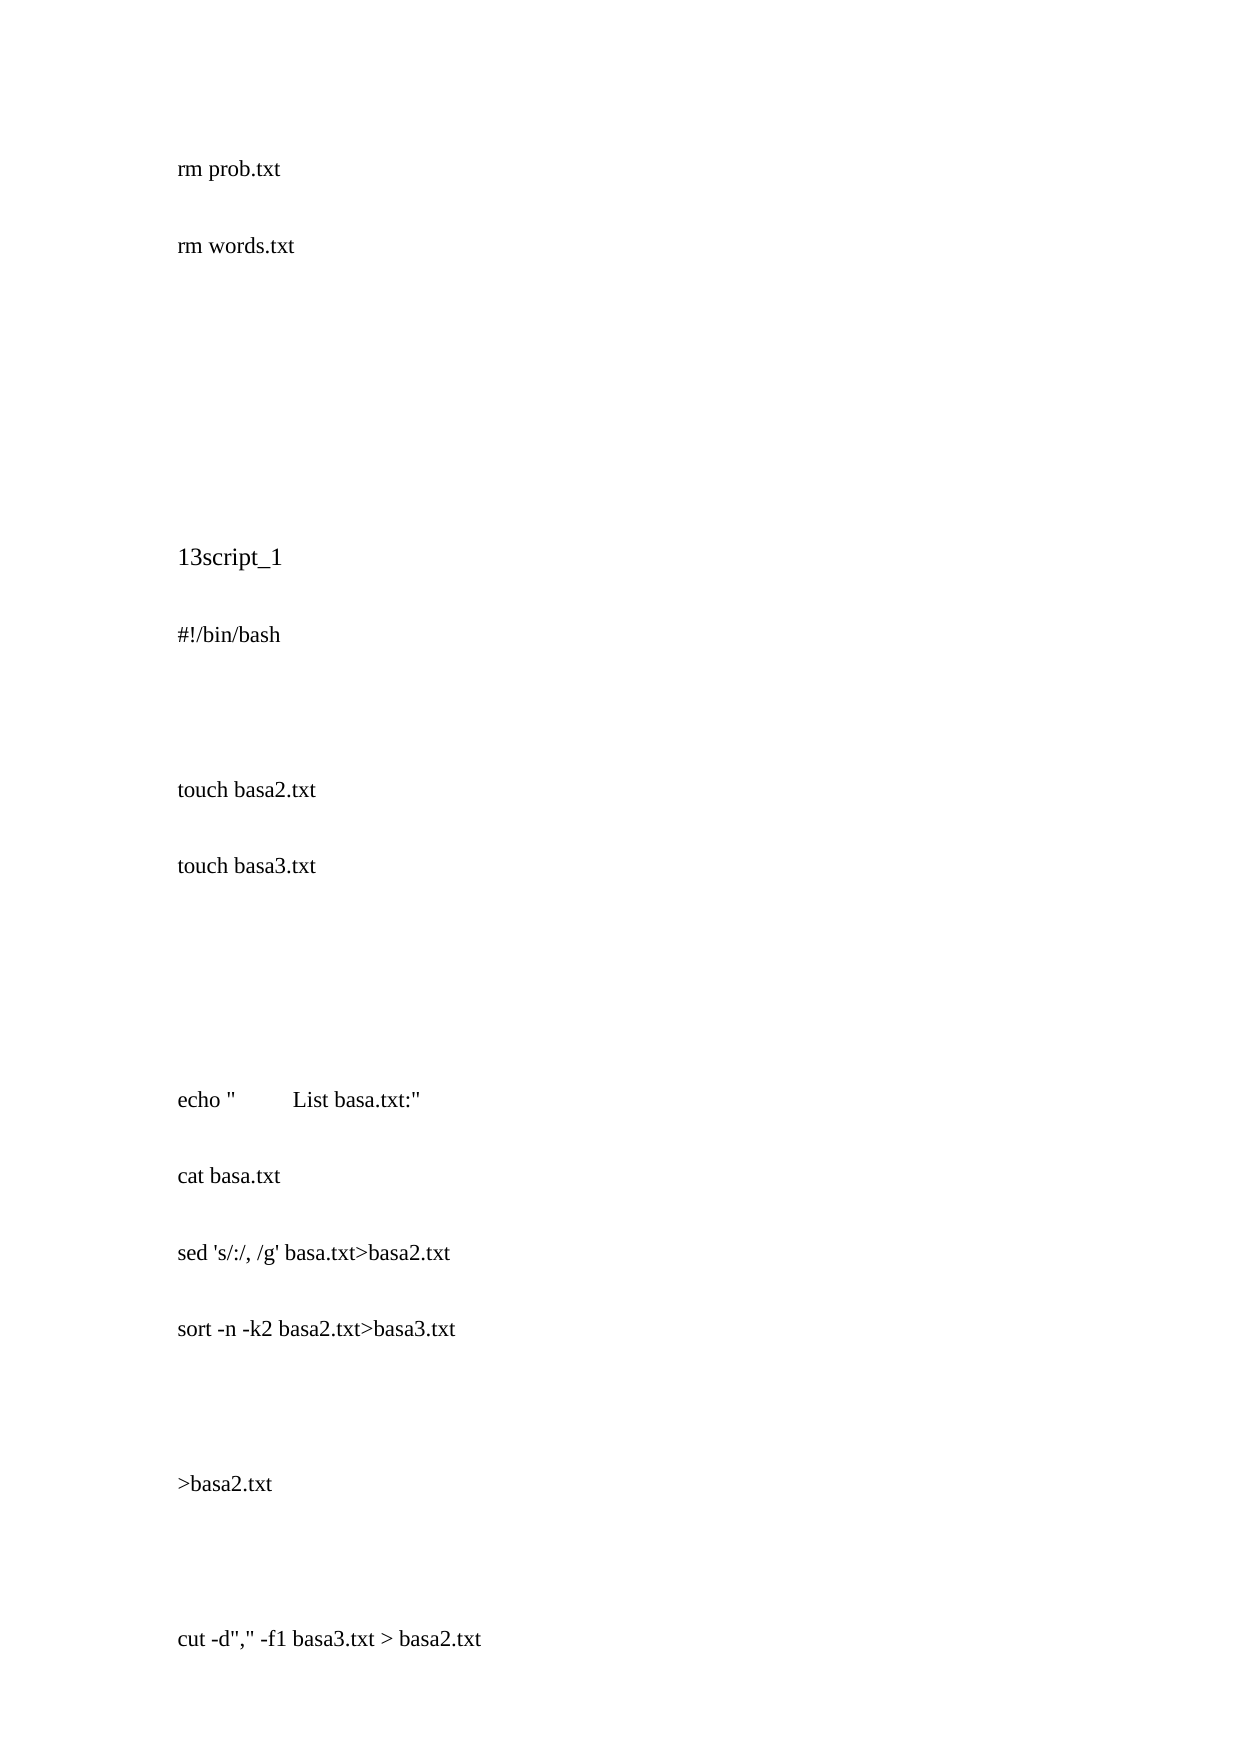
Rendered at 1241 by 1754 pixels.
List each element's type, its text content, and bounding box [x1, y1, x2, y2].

text sort -n -k2 basa2.txt>basa3.txt [177, 1315, 1181, 1341]
text sed 's/:/, /g' basa.txt>basa2.txt [177, 1239, 1181, 1265]
text touch basa2.txt [177, 776, 1181, 802]
list script_1 [177, 542, 1181, 571]
text >basa2.txt [177, 1470, 1181, 1496]
text cat basa.txt [177, 1162, 1181, 1189]
text cut -d"," -f1 basa3.txt > basa2.txt [177, 1625, 1181, 1652]
text #!/bin/bash [177, 621, 1181, 647]
text rm words.txt [177, 232, 1181, 258]
text touch basa3.txt [177, 852, 1181, 878]
text echo " List basa.txt:" [177, 1086, 1181, 1112]
text rm prob.txt [177, 155, 1181, 182]
